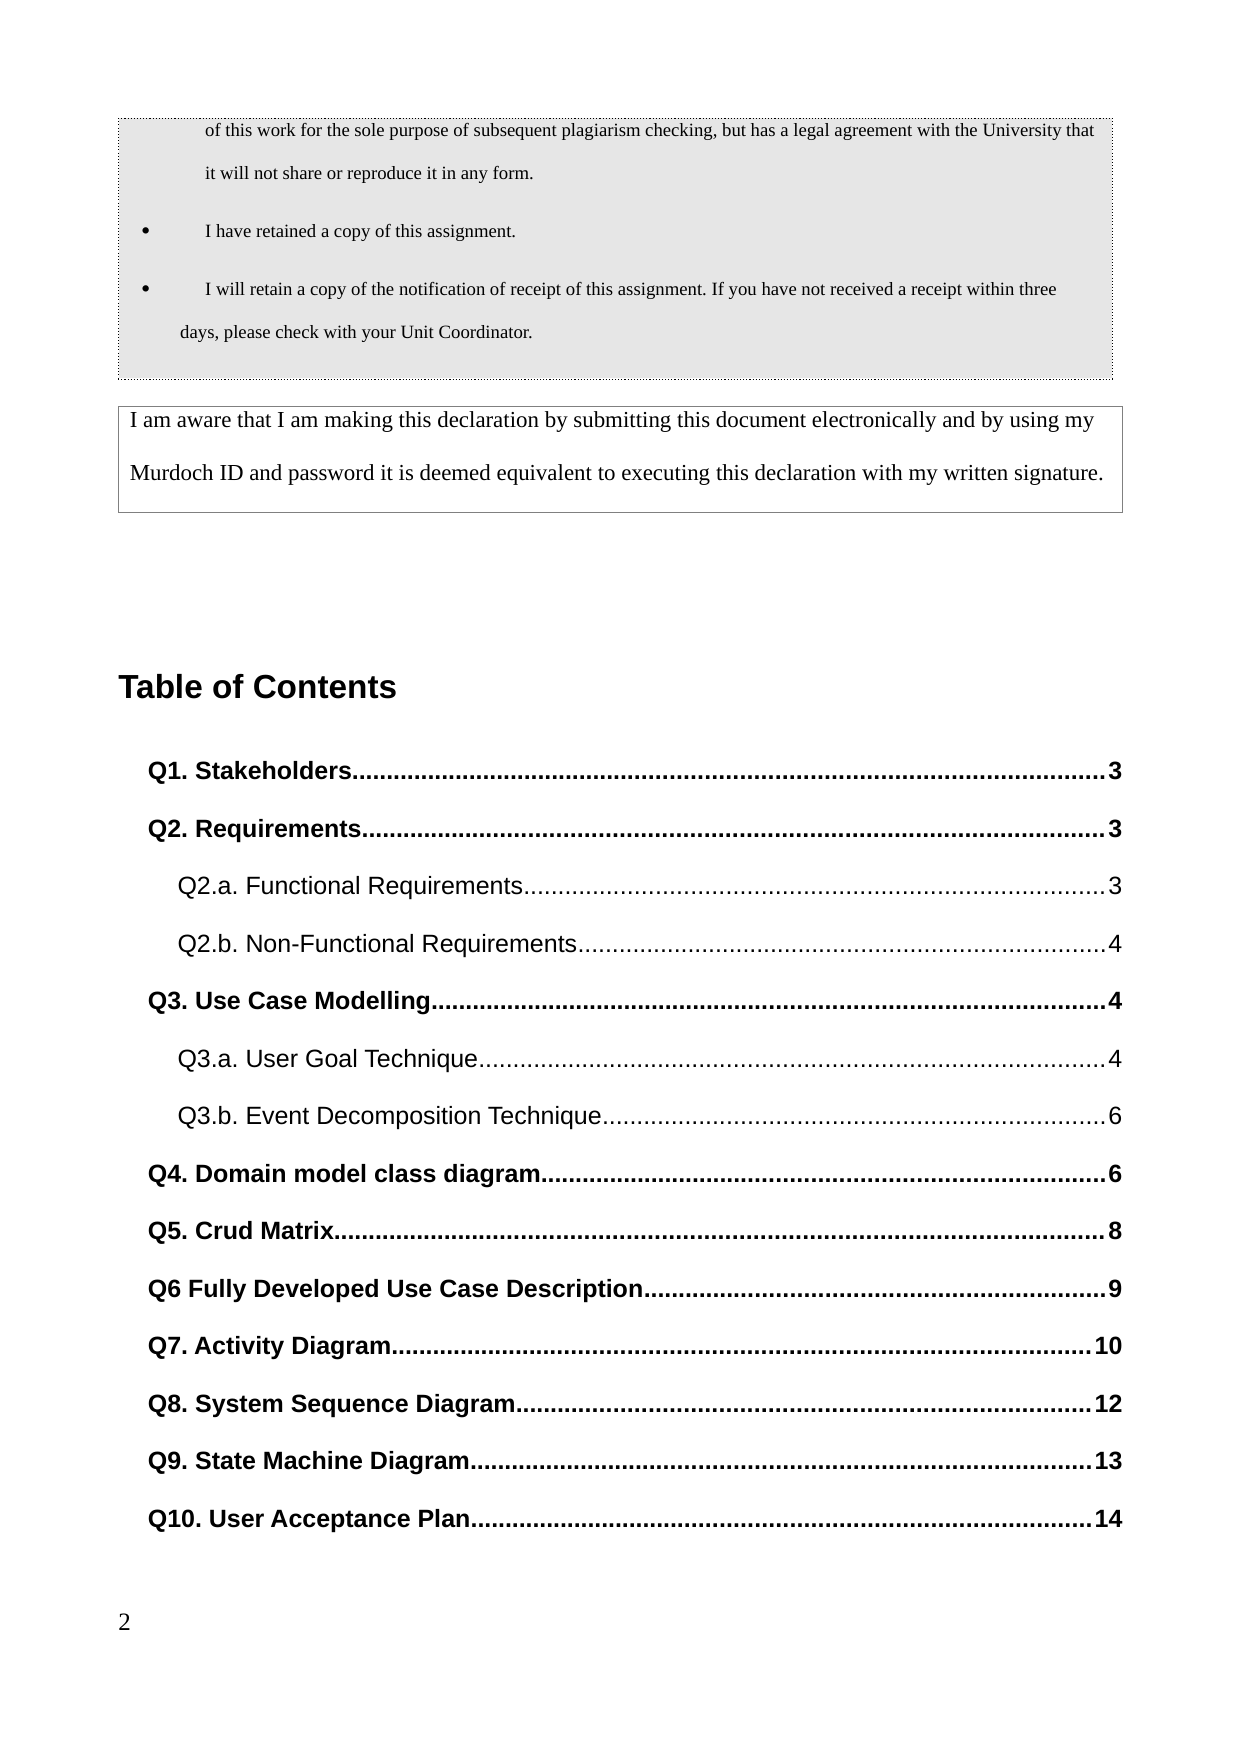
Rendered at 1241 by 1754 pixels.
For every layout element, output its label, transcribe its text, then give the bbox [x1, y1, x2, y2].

table_header I am aware that I am making this declaration by submitting this document electronically and by using my Murdoch ID and password it is deemed equivalent to executing this declaration with my written signature. [119, 407, 1122, 512]
text Q10. User Acceptance Plan 14 [148, 1504, 1122, 1532]
text Q2.b. Non-Functional Requirements 4 [177, 929, 1122, 957]
table_header of this work for the sole purpose of subsequent plagiarism checking, but has a legal agreement with the University that it will not share or reproduce it in any form. I have retained a copy of this assignment. I will retain a copy of the notification of receipt of this assignment. If you have not received a receipt within three days, please check with your Unit Coordinator. [119, 118, 1112, 378]
text Q4. Domain model class diagram 6 [148, 1159, 1122, 1187]
text Q2.a. Functional Requirements 3 [177, 871, 1122, 900]
text Q8. System Sequence Diagram 12 [148, 1389, 1122, 1417]
text Q7. Activity Diagram 10 [148, 1331, 1122, 1360]
text Q3. Use Case Modelling 4 [148, 986, 1122, 1015]
text Q3.b. Event Decomposition Technique 6 [177, 1101, 1122, 1130]
subtitle Table of Contents [118, 667, 1122, 705]
text Q9. State Machine Diagram 13 [148, 1446, 1122, 1475]
text Q5. Crud Matrix 8 [148, 1216, 1122, 1245]
text Q2. Requirements 3 [148, 814, 1122, 842]
text Q3.a. User Goal Technique 4 [177, 1044, 1122, 1072]
text Q6 Fully Developed Use Case Description 9 [148, 1274, 1122, 1302]
text Q1. Stakeholders 3 [148, 756, 1122, 785]
